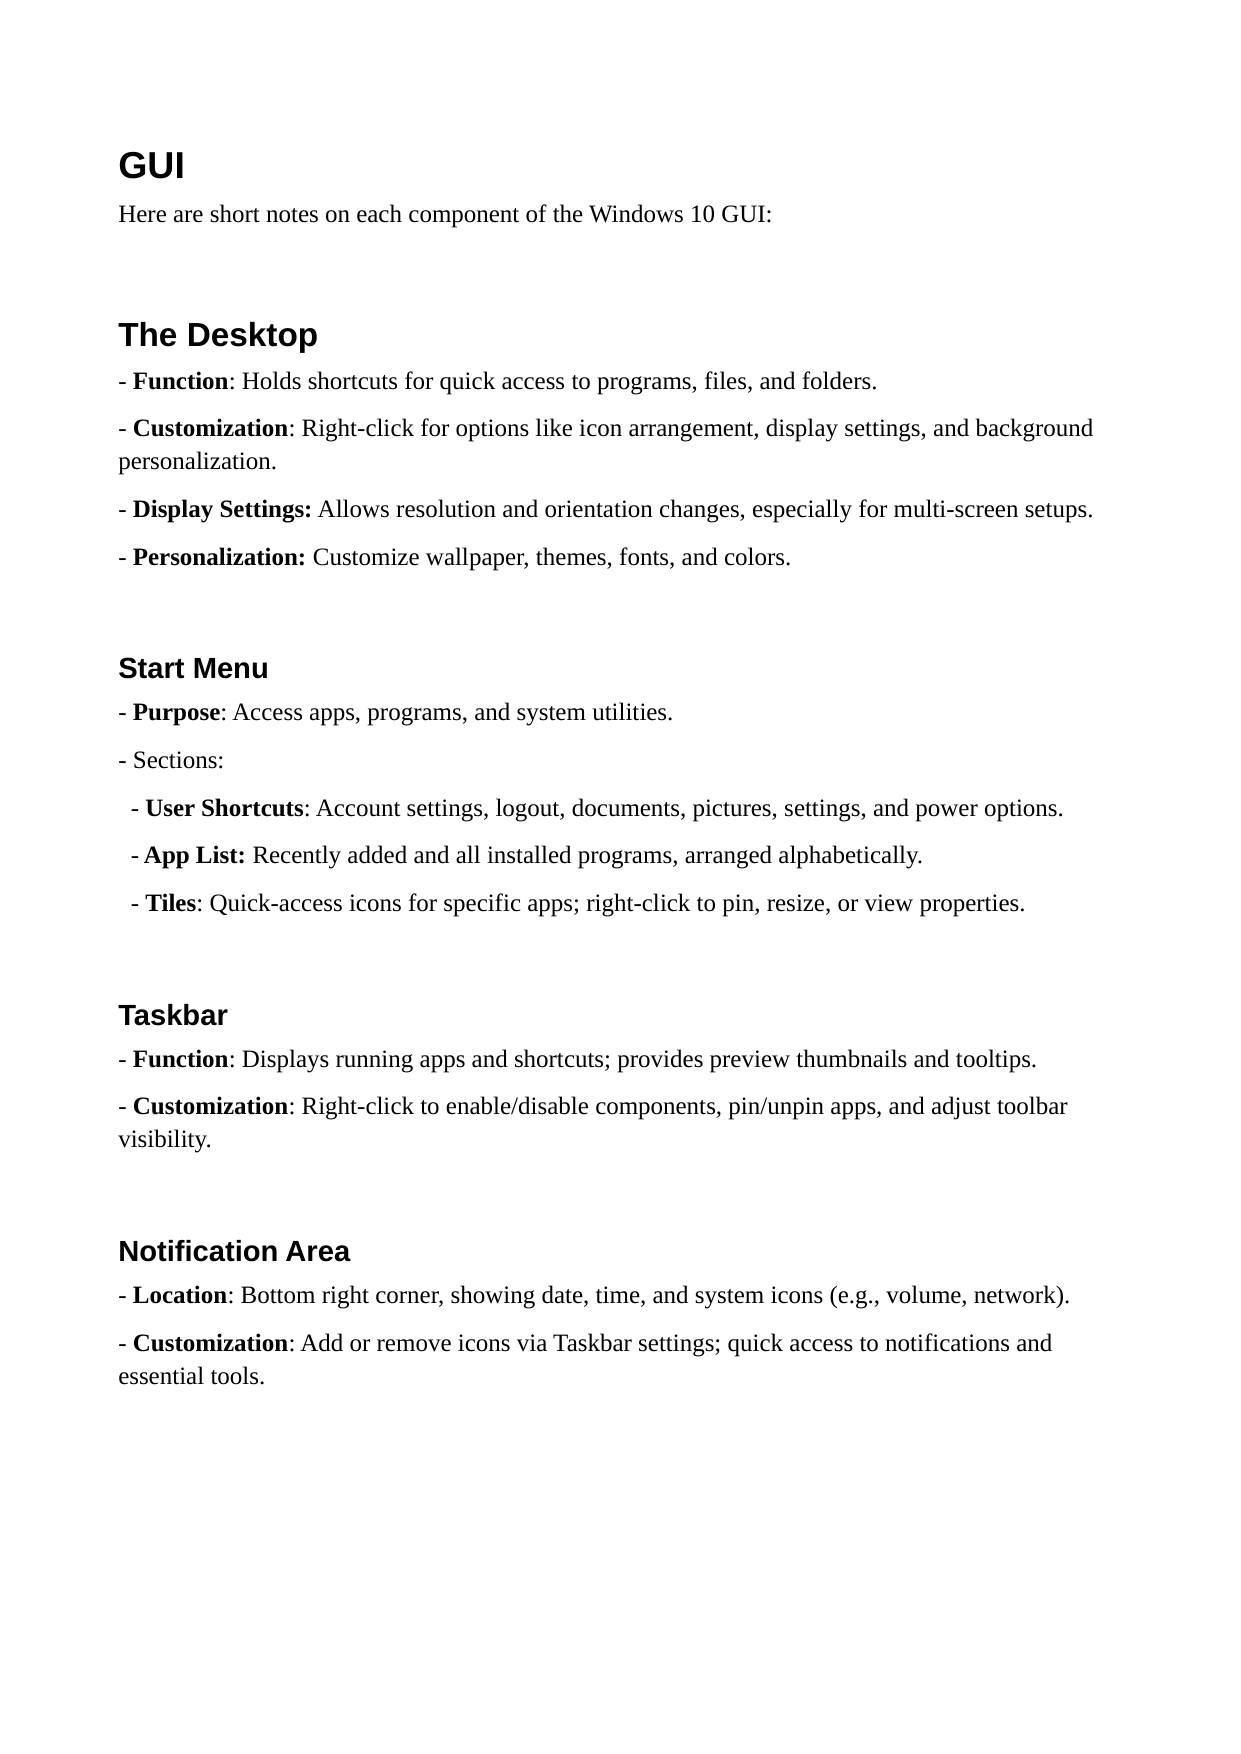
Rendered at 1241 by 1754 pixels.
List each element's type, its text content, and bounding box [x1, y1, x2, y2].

subtitle Taskbar [118, 998, 1122, 1031]
text - Customization: Right-click to enable/disable components, pin/unpin apps, and adjust toolbar visibility. [118, 1091, 1122, 1153]
text - Sections: [118, 745, 1122, 774]
subtitle GUI [118, 143, 1122, 186]
text - Function: Displays running apps and shortcuts; provides preview thumbnails and tooltips. [118, 1044, 1122, 1072]
text - Display Settings: Allows resolution and orientation changes, especially for multi-screen setups. [118, 494, 1122, 523]
text - User Shortcuts: Account settings, logout, documents, pictures, settings, and power options. [118, 793, 1122, 821]
text - Purpose: Access apps, programs, and system utilities. [118, 697, 1122, 726]
text - Personalization: Customize wallpaper, themes, fonts, and colors. [118, 542, 1122, 570]
subtitle Notification Area [118, 1234, 1122, 1268]
text - Customization: Right-click for options like icon arrangement, display settings, and background personalization. [118, 413, 1122, 475]
text - Tiles: Quick-access icons for specific apps; right-click to pin, resize, or view properties. [118, 888, 1122, 917]
text Here are short notes on each component of the Windows 10 GUI: [118, 199, 1122, 227]
subtitle The Desktop [118, 315, 1122, 353]
text - App List: Recently added and all installed programs, arranged alphabetically. [118, 840, 1122, 869]
subtitle Start Menu [118, 651, 1122, 685]
text - Customization: Add or remove icons via Taskbar settings; quick access to notifications and essential tools. [118, 1328, 1122, 1389]
text - Function: Holds shortcuts for quick access to programs, files, and folders. [118, 366, 1122, 394]
text - Location: Bottom right corner, showing date, time, and system icons (e.g., volume, network). [118, 1280, 1122, 1309]
